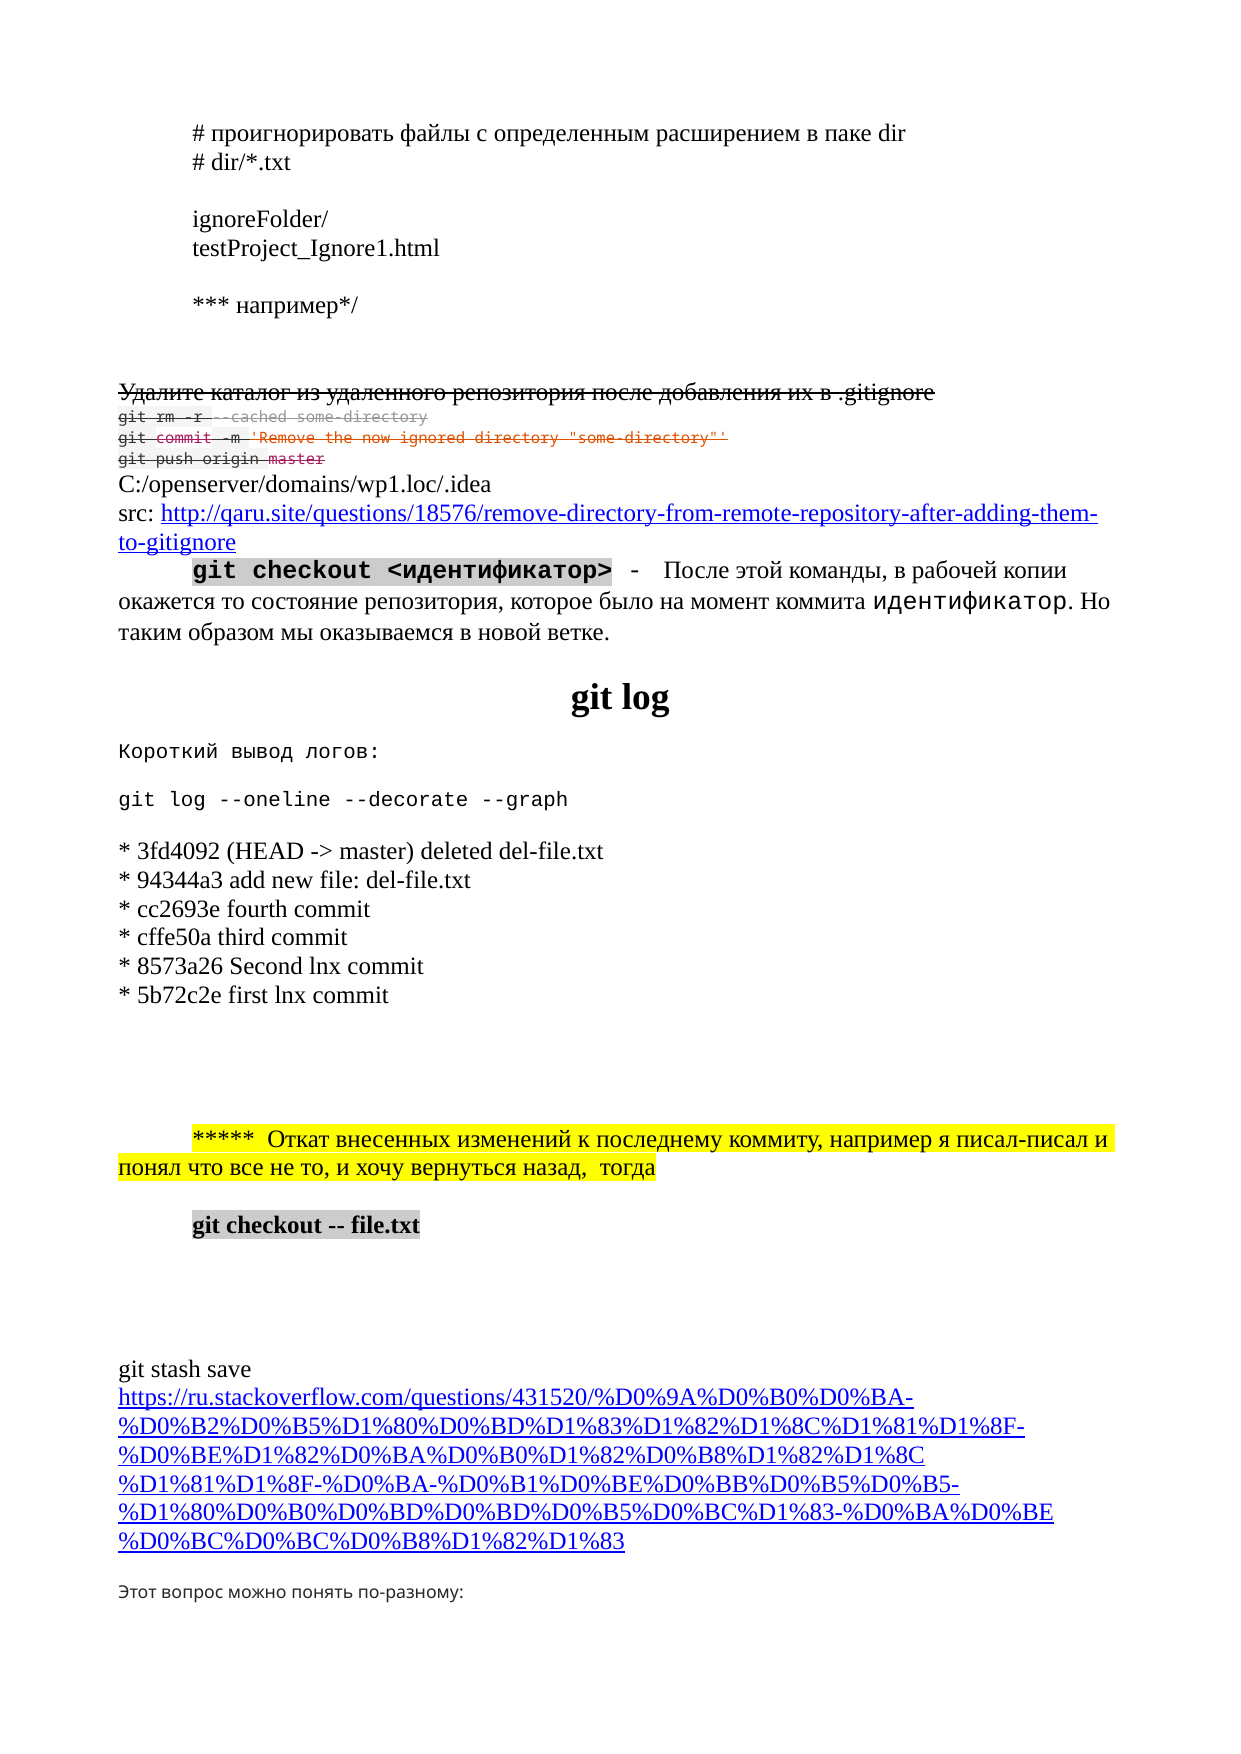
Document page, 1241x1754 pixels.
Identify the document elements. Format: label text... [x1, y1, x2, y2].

text git rm -r --cached some-directory [118, 406, 1122, 427]
text # dir/*.txt [118, 147, 1122, 176]
text git commit -m 'Remove the now ignored directory "some-directory"' [118, 427, 1122, 448]
text https://ru.stackoverflow.com/questions/431520/%D0%9A%D0%B0%D0%BA-%D0%B2%D0%B5%D1%80%D0%BD%D1%83%D1%82%D1%8C%D1%81%D1%8F-%D0%BE%D1%82%D0%BA%D0%B0%D1%82%D0%B8%D1%82%D1%8C%D1%81%D1%8F-%D0%BA-%D0%B1%D0%BE%D0%BB%D0%B5%D0%B5-%D1%80%D0%B0%D0%BD%D0%BD%D0%B5%D0%BC%D1%83-%D0%BA%D0%BE%D0%BC%D0%BC%D0%B8%D1%82%D1%83 [118, 1382, 1122, 1555]
text # проигнорировать файлы с определенным расширением в паке dir [118, 118, 1122, 147]
text Короткий вывод логов: [118, 742, 1122, 765]
text git checkout -- file.txt [118, 1210, 1122, 1239]
text ignoreFolder/ [118, 204, 1122, 233]
text * cc2693e fourth commit [118, 894, 1122, 922]
text * 3fd4092 (HEAD -> master) deleted del-file.txt [118, 836, 1122, 865]
text * cffe50a third commit [118, 922, 1122, 951]
text * 94344a3 add new file: del-file.txt [118, 865, 1122, 894]
text Удалите каталог из удаленного репозитория после добавления их в .gitignore [118, 377, 1122, 406]
text * 8573a26 Second lnx commit [118, 951, 1122, 980]
text git stash save [118, 1354, 1122, 1382]
text src: http://qaru.site/questions/18576/remove-directory-from-remote-repository-after-adding-them-to-gitignore [118, 498, 1122, 556]
text Этот вопрос можно понять по-разному: [118, 1580, 1122, 1604]
text C:/openserver/domains/wp1.loc/.idea [118, 469, 1122, 498]
text *** например*/ [118, 291, 1122, 319]
text git log [118, 675, 1122, 718]
text git push origin master [118, 448, 1122, 469]
text ***** Откат внесенных изменений к последнему коммиту, например я писал-писал и понял что все не то, и хочу вернуться назад, тогда [118, 1124, 1122, 1181]
text git log --oneline --decorate --graph [118, 789, 1122, 812]
text testProject_Ignore1.html [118, 233, 1122, 262]
text * 5b72c2e first lnx commit [118, 980, 1122, 1009]
text git checkout <идентификатор> - После этой команды, в рабочей копии окажется то состояние репозитория, которое было на момент коммита идентификатор. Но таким образом мы оказываемся в новой ветке. [118, 556, 1122, 646]
